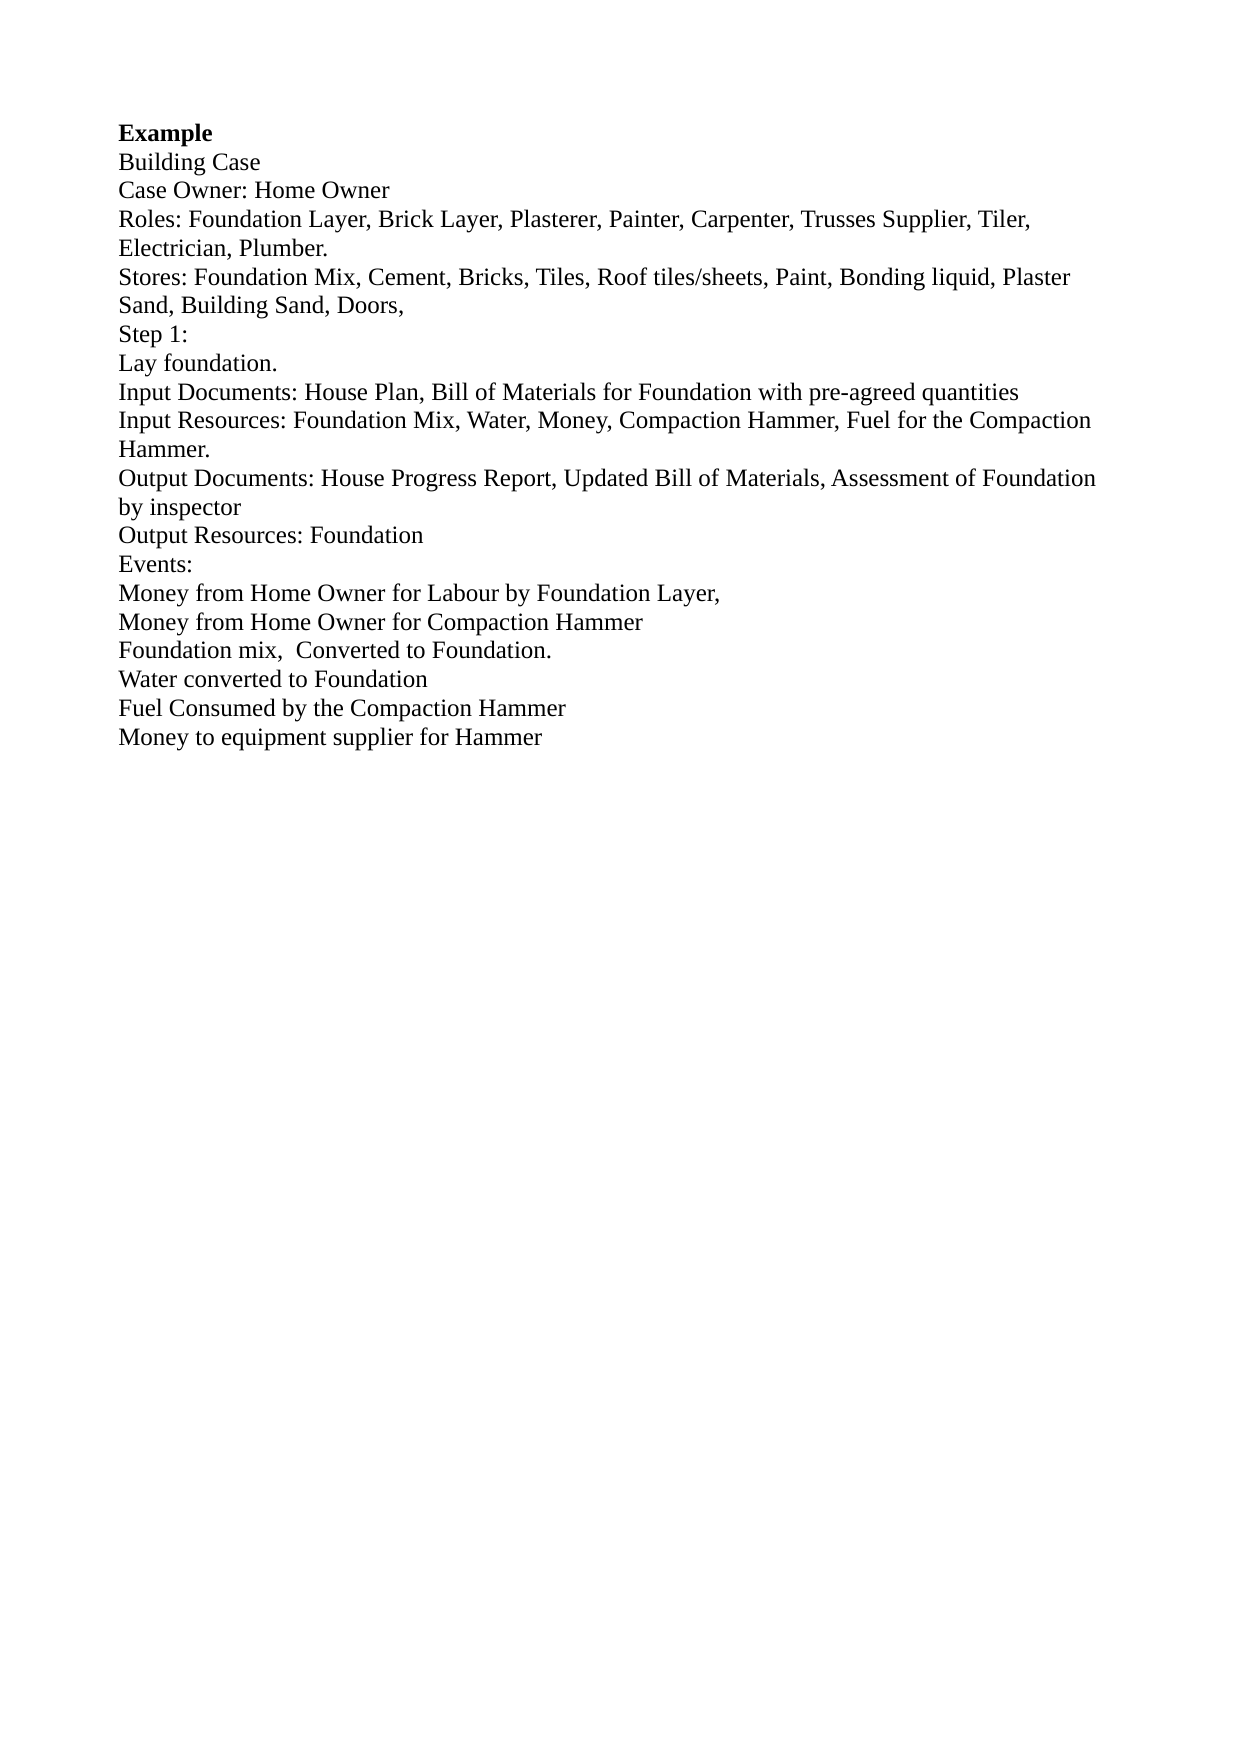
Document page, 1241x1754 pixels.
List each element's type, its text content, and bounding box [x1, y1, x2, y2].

text Fuel Consumed by the Compaction Hammer [118, 693, 1122, 722]
text Lay foundation. [118, 348, 1122, 377]
text Stores: Foundation Mix, Cement, Bricks, Tiles, Roof tiles/sheets, Paint, Bonding liquid, Plaster Sand, Building Sand, Doors, [118, 262, 1122, 319]
text Input Documents: House Plan, Bill of Materials for Foundation with pre-agreed quantities [118, 377, 1122, 406]
text Events: [118, 549, 1122, 578]
text Case Owner: Home Owner [118, 176, 1122, 204]
text Input Resources: Foundation Mix, Water, Money, Compaction Hammer, Fuel for the Compaction Hammer. [118, 406, 1122, 463]
text Money to equipment supplier for Hammer [118, 722, 1122, 751]
text Money from Home Owner for Compaction Hammer [118, 607, 1122, 636]
text Money from Home Owner for Labour by Foundation Layer, [118, 578, 1122, 607]
text Output Documents: House Progress Report, Updated Bill of Materials, Assessment of Foundation by inspector [118, 463, 1122, 521]
text Foundation mix, Converted to Foundation. [118, 636, 1122, 664]
text Example [118, 118, 1122, 147]
text Step 1: [118, 319, 1122, 348]
text Roles: Foundation Layer, Brick Layer, Plasterer, Painter, Carpenter, Trusses Supplier, Tiler, Electrician, Plumber. [118, 204, 1122, 262]
text Water converted to Foundation [118, 664, 1122, 693]
text Building Case [118, 147, 1122, 176]
text Output Resources: Foundation [118, 521, 1122, 549]
